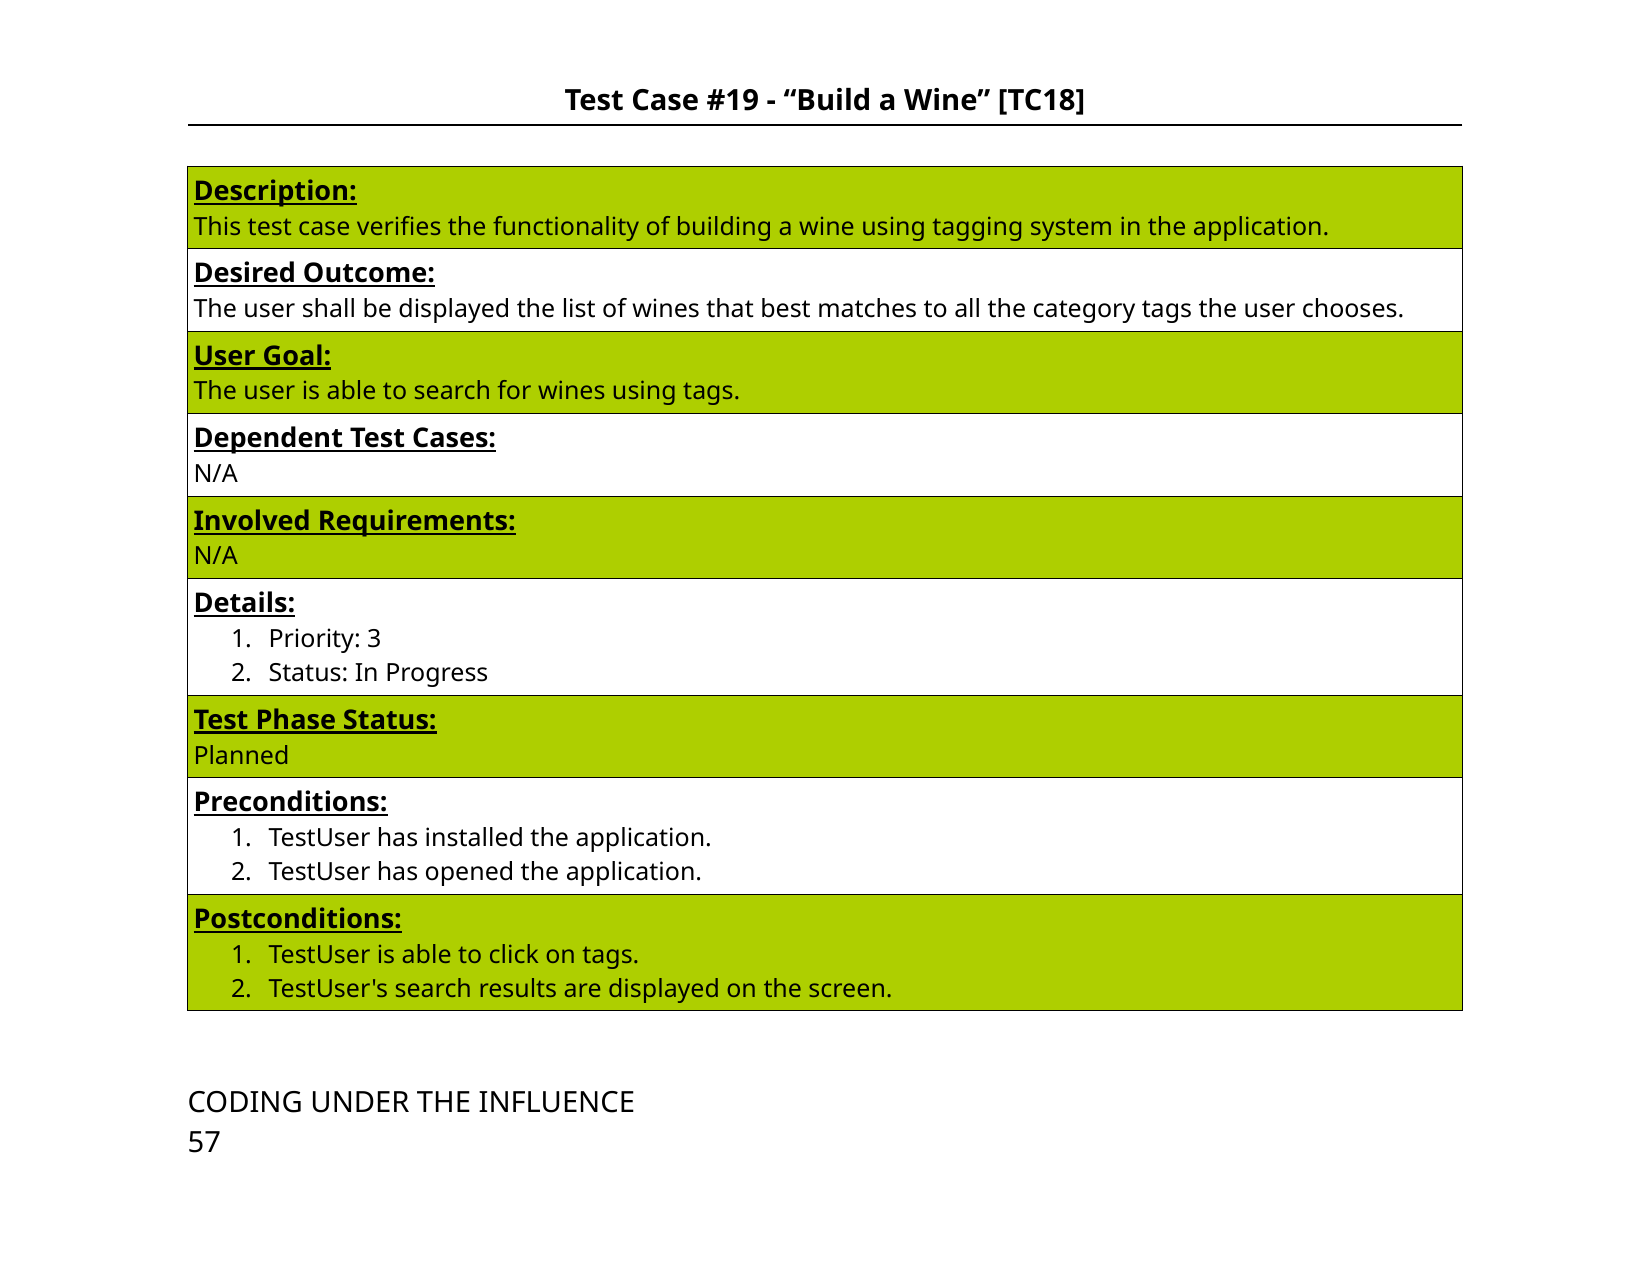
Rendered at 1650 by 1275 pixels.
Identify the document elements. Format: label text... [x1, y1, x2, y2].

table_cell Desired Outcome: The user shall be displayed the list of wines that best matches to all the category tags the user chooses. [188, 249, 1462, 331]
table_cell Details: Priority: 3 Status: In Progress [188, 579, 1462, 694]
text Test Case #19 - “Build a Wine” [TC18] [187, 75, 1462, 126]
table_cell Involved Requirements: N/A [188, 497, 1462, 578]
table_header Description: This test case verifies the functionality of building a wine using tagging system in the application. [188, 167, 1462, 248]
table_cell Dependent Test Cases: N/A [188, 414, 1462, 496]
table_cell Preconditions: TestUser has installed the application. TestUser has opened the application. [188, 778, 1462, 894]
table_cell User Goal: The user is able to search for wines using tags. [188, 332, 1462, 413]
table_cell Postconditions: TestUser is able to click on tags. TestUser's search results are displayed on the screen. [188, 895, 1462, 1010]
table_cell Test Phase Status: Planned [188, 696, 1462, 777]
